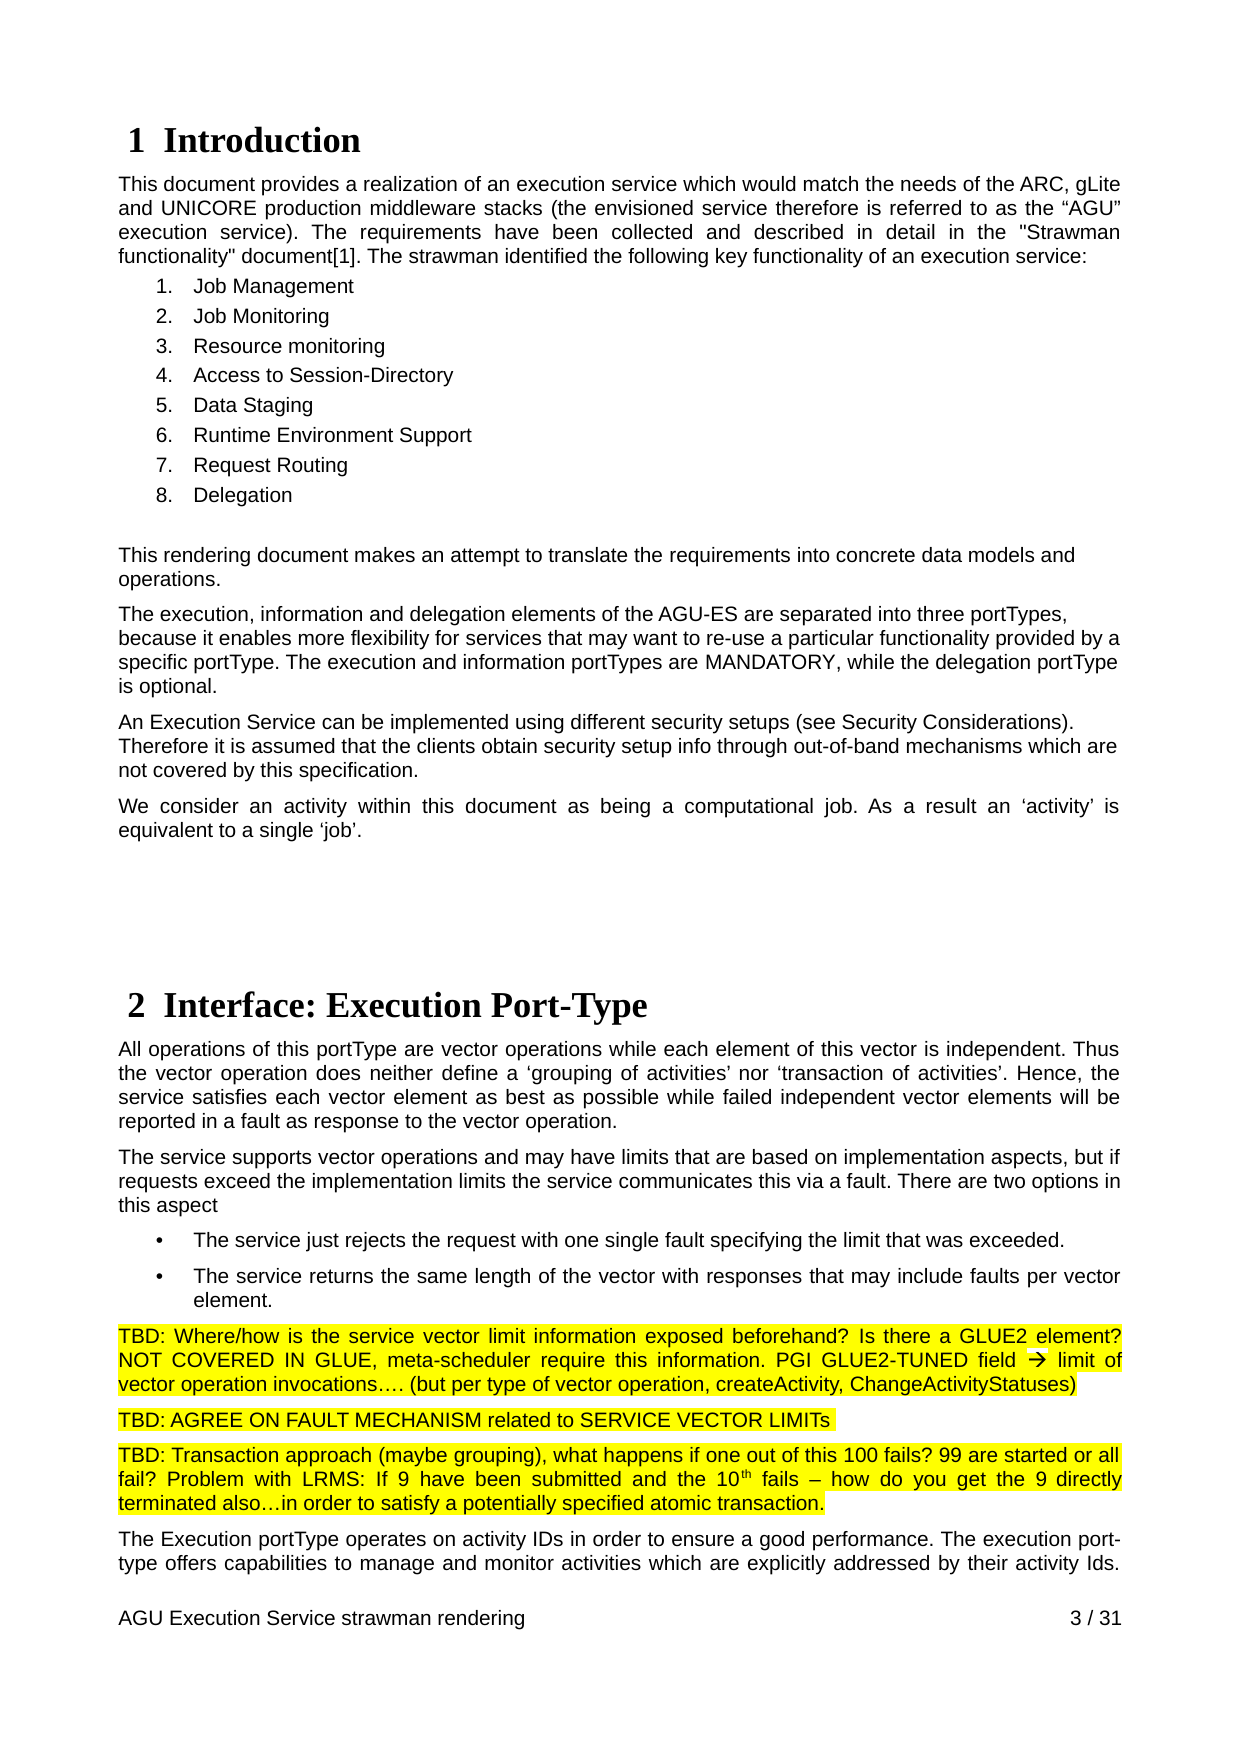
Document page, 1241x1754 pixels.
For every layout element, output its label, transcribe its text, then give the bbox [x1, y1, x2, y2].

list Request Routing [156, 453, 1122, 477]
subtitle Introduction [118, 118, 1122, 160]
list All operations of this portType are vector operations while each element of this vector is independent. Thus the vector operation does neither define a ‘grouping of activities’ nor ‘transaction of activities’. Hence, the service satisfies each vector element as best as possible while failed independent vector elements will be reported in a fault as response to the vector operation. [118, 1037, 1122, 1133]
list The Execution portType operates on activity IDs in order to ensure a good performance. The execution port-type offers capabilities to manage and monitor activities which are explicitly addressed by their activity Ids. [118, 1527, 1122, 1575]
list The service returns the same length of the vector with responses that may include faults per vector element. [156, 1264, 1122, 1312]
list Delegation [156, 483, 1122, 507]
subtitle Interface: Execution Port-Type [118, 983, 1122, 1025]
text We consider an activity within this document as being a computational job. As a result an ‘activity’ is equivalent to a single ‘job’. [118, 793, 1122, 841]
list Access to Session-Directory [156, 363, 1122, 387]
list Data Staging [156, 393, 1122, 417]
list TBD: AGREE ON FAULT MECHANISM related to SERVICE VECTOR LIMITs [118, 1407, 1122, 1431]
list The service supports vector operations and may have limits that are based on implementation aspects, but if requests exceed the implementation limits the service communicates this via a fault. There are two options in this aspect [118, 1144, 1122, 1216]
text The execution, information and delegation elements of the AGU-ES are separated into three portTypes, because it enables more flexibility for services that may want to re-use a particular functionality provided by a specific portType. The execution and information portTypes are MANDATORY, while the delegation portType is optional. [118, 602, 1122, 698]
text This rendering document makes an attempt to translate the requirements into concrete data models and operations. [118, 519, 1122, 591]
text An Execution Service can be implemented using different security setups (see Security Considerations). Therefore it is assumed that the clients obtain security setup info through out-of-band mechanisms which are not covered by this specification. [118, 710, 1122, 782]
list Job Monitoring [156, 303, 1122, 327]
text TBD: Where/how is the service vector limit information exposed beforehand? Is there a GLUE2 element? NOT COVERED IN GLUE, meta-scheduler require this information. PGI GLUE2-TUNED field  limit of vector operation invocations…. (but per type of vector operation, createActivity, ChangeActivityStatuses) [118, 1324, 1122, 1396]
list Resource monitoring [156, 333, 1122, 357]
list Job Management [156, 274, 1122, 298]
text TBD: Transaction approach (maybe grouping), what happens if one out of this 100 fails? 99 are started or all fail? Problem with LRMS: If 9 have been submitted and the 10th fails – how do you get the 9 directly terminated also…in order to satisfy a potentially specified atomic transaction. [118, 1443, 1122, 1515]
list The service just rejects the request with one single fault specifying the limit that was exceeded. [156, 1228, 1122, 1252]
text This document provides a realization of an execution service which would match the needs of the ARC, gLite and UNICORE production middleware stacks (the envisioned service therefore is referred to as the “AGU” execution service). The requirements have been collected and described in detail in the "Strawman functionality" document[1]. The strawman identified the following key functionality of an execution service: [118, 172, 1122, 268]
list Runtime Environment Support [156, 423, 1122, 447]
